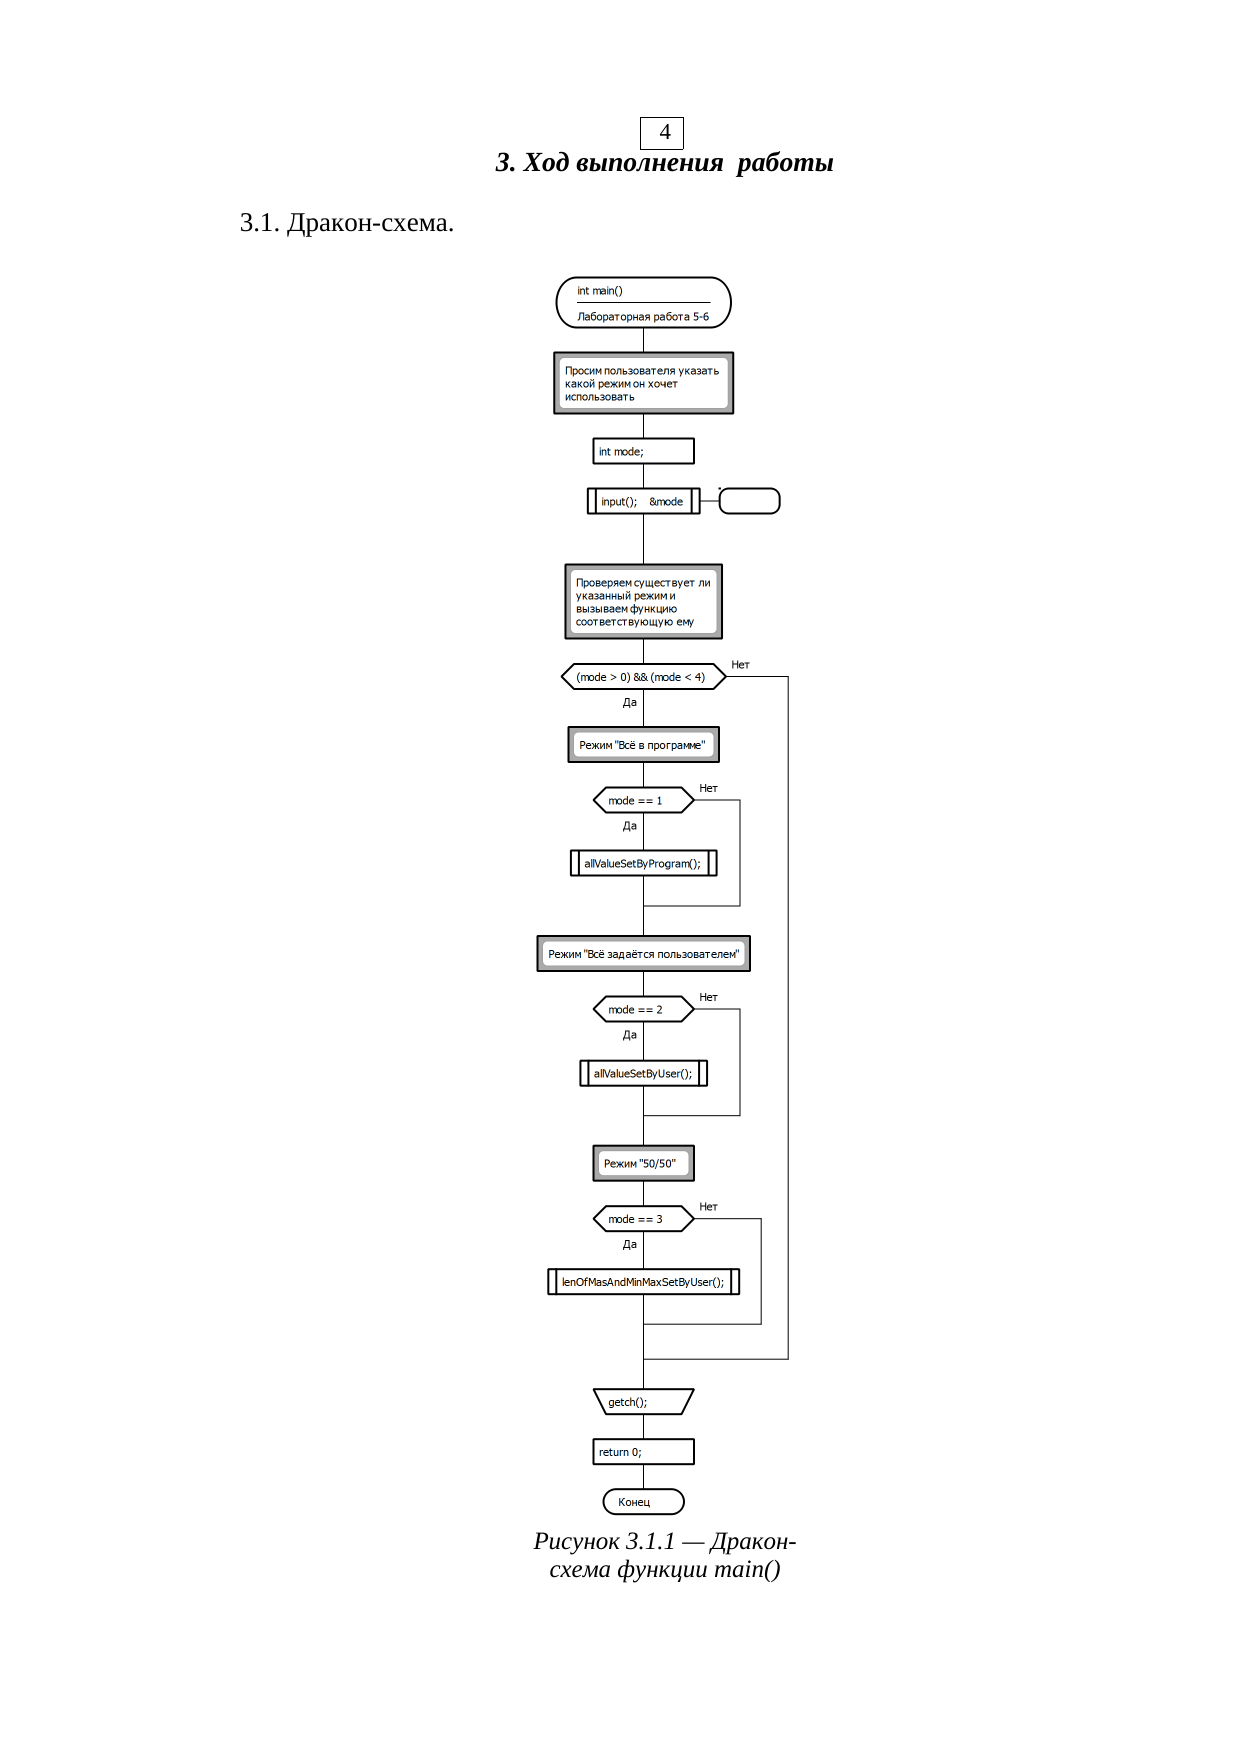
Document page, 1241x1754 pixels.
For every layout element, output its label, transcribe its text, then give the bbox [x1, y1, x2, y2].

subtitle 3. Ход выполнения работы [164, 146, 1165, 178]
picture [527, 265, 803, 1526]
text Рисунок 3.1.1 — Дракон-схема функции main() [527, 1526, 802, 1583]
subtitle 3.1. Дракон-схема. [164, 206, 1165, 237]
